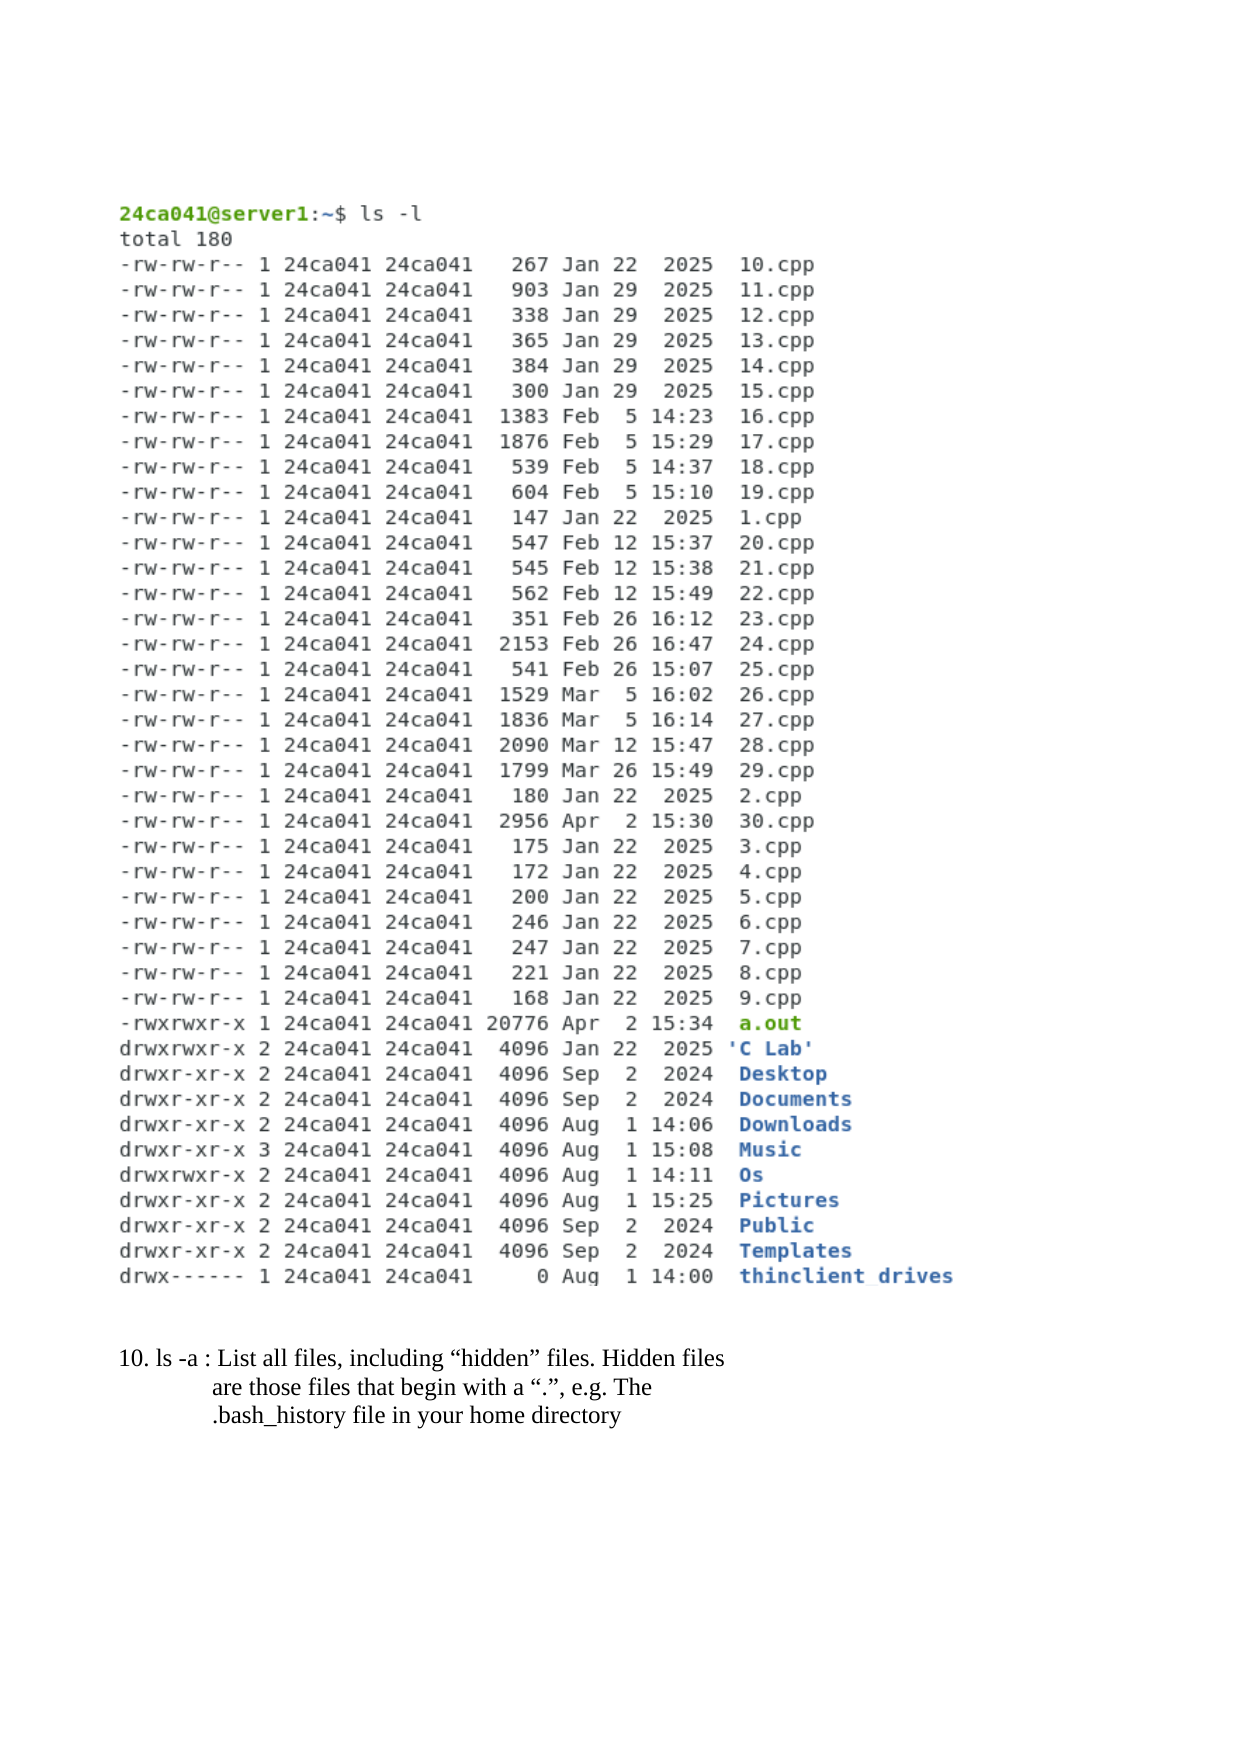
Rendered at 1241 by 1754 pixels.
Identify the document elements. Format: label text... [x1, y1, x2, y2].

text are those files that begin with a “.”, e.g. The [118, 1372, 1122, 1401]
text 10. ls -a : List all files, including “hidden” files. Hidden files [118, 1343, 1122, 1372]
picture [118, 204, 1123, 1286]
text .bash_history file in your home directory [118, 1401, 1122, 1429]
